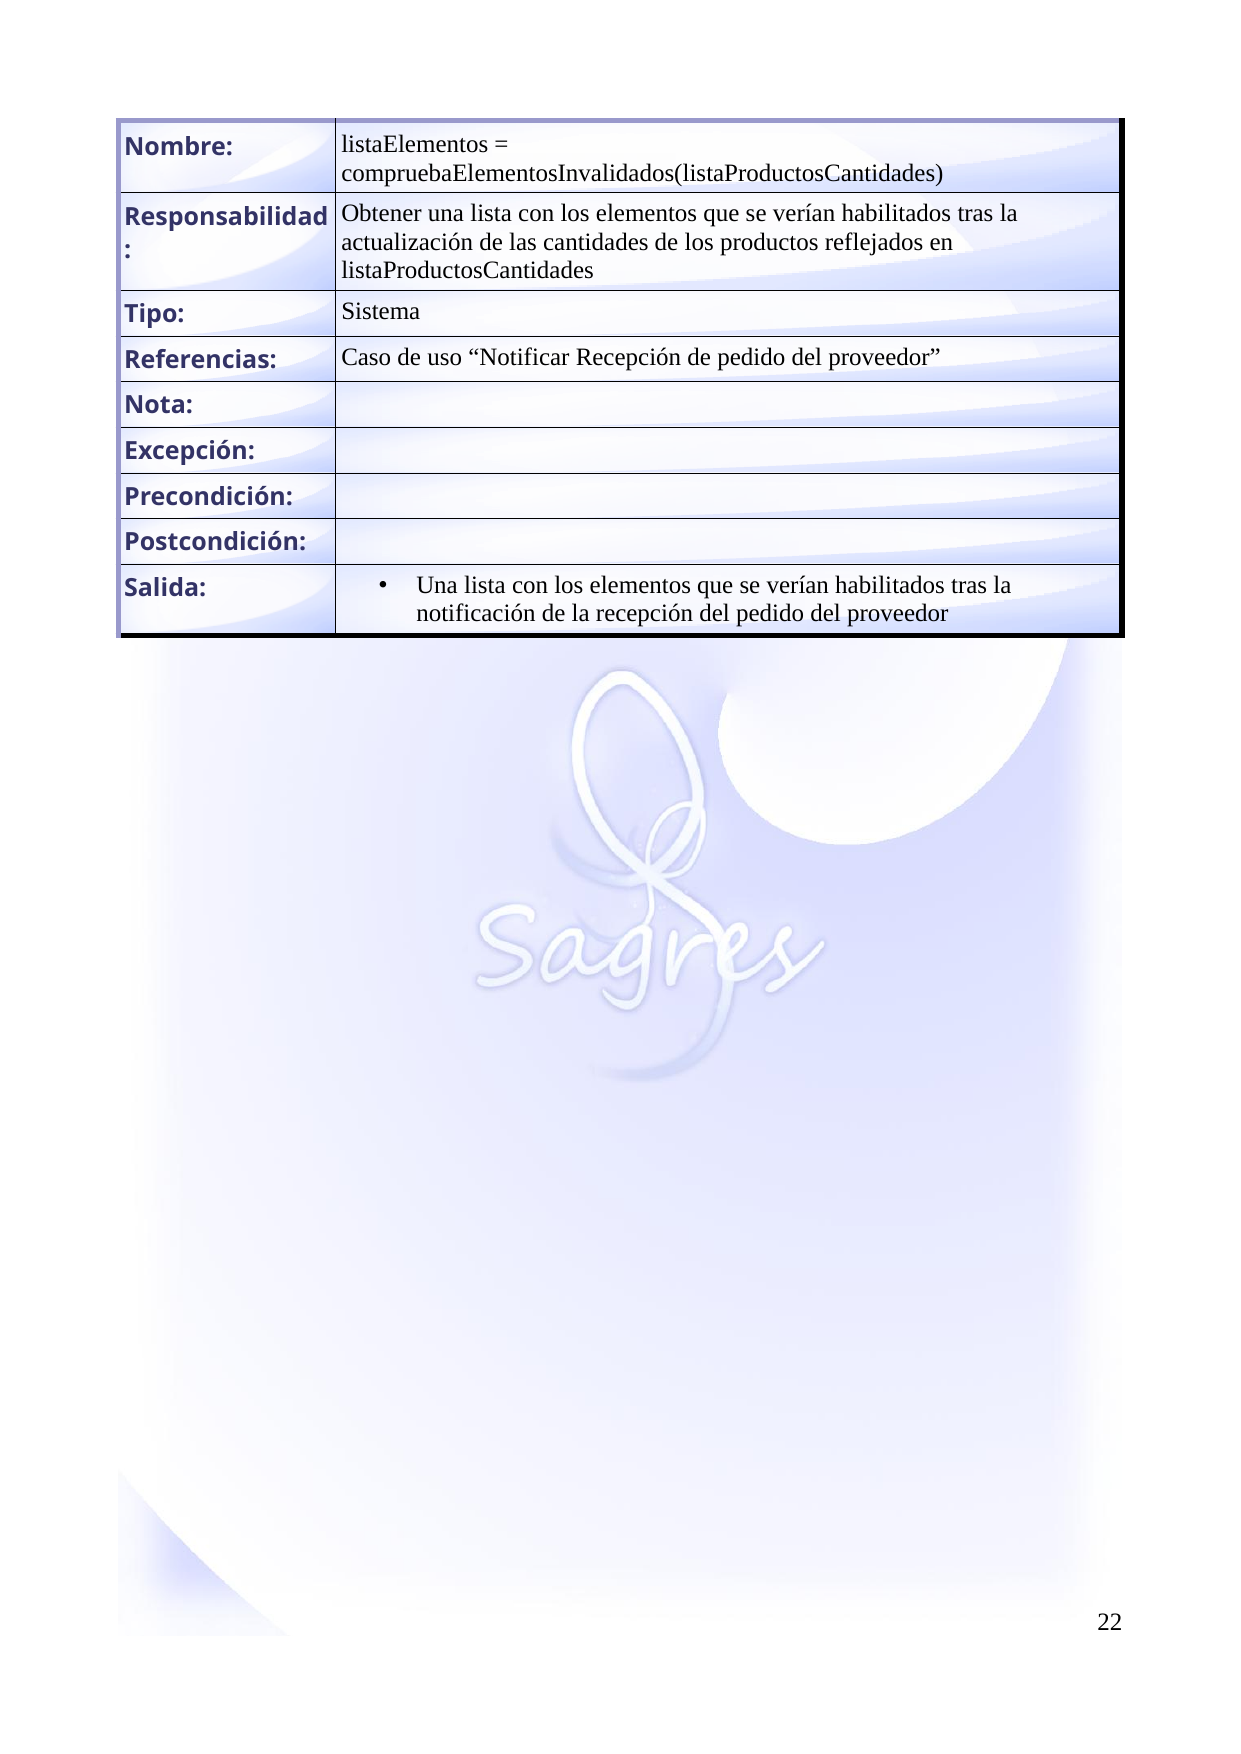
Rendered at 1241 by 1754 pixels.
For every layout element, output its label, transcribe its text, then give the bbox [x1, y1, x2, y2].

table_cell [336, 474, 1119, 518]
table_cell Caso de uso “Notificar Recepción de pedido del proveedor” [336, 337, 1119, 381]
table_cell Nota: [121, 382, 335, 427]
table_cell Excepción: [121, 428, 335, 473]
table_cell Responsabilidad: [121, 193, 335, 290]
table_cell Precondición: [121, 474, 335, 518]
table_cell [336, 428, 1119, 473]
table_cell Postcondición: [121, 519, 335, 564]
table_cell Obtener una lista con los elementos que se verían habilitados tras la actualización de las cantidades de los productos reflejados en listaProductosCantidades [336, 193, 1119, 290]
picture [118, 638, 1122, 1636]
table_cell Tipo: [121, 291, 335, 336]
table_cell Una lista con los elementos que se verían habilitados tras la notificación de la recepción del pedido del proveedor [336, 565, 1119, 633]
table_cell [336, 382, 1119, 427]
table_header listaElementos = compruebaElementosInvalidados(listaProductosCantidades) [336, 123, 1119, 192]
table_cell Salida: [121, 565, 335, 633]
table_cell Sistema [336, 291, 1119, 336]
table_header Nombre: [121, 123, 335, 192]
table_cell [336, 519, 1119, 564]
table_cell Referencias: [121, 337, 335, 381]
